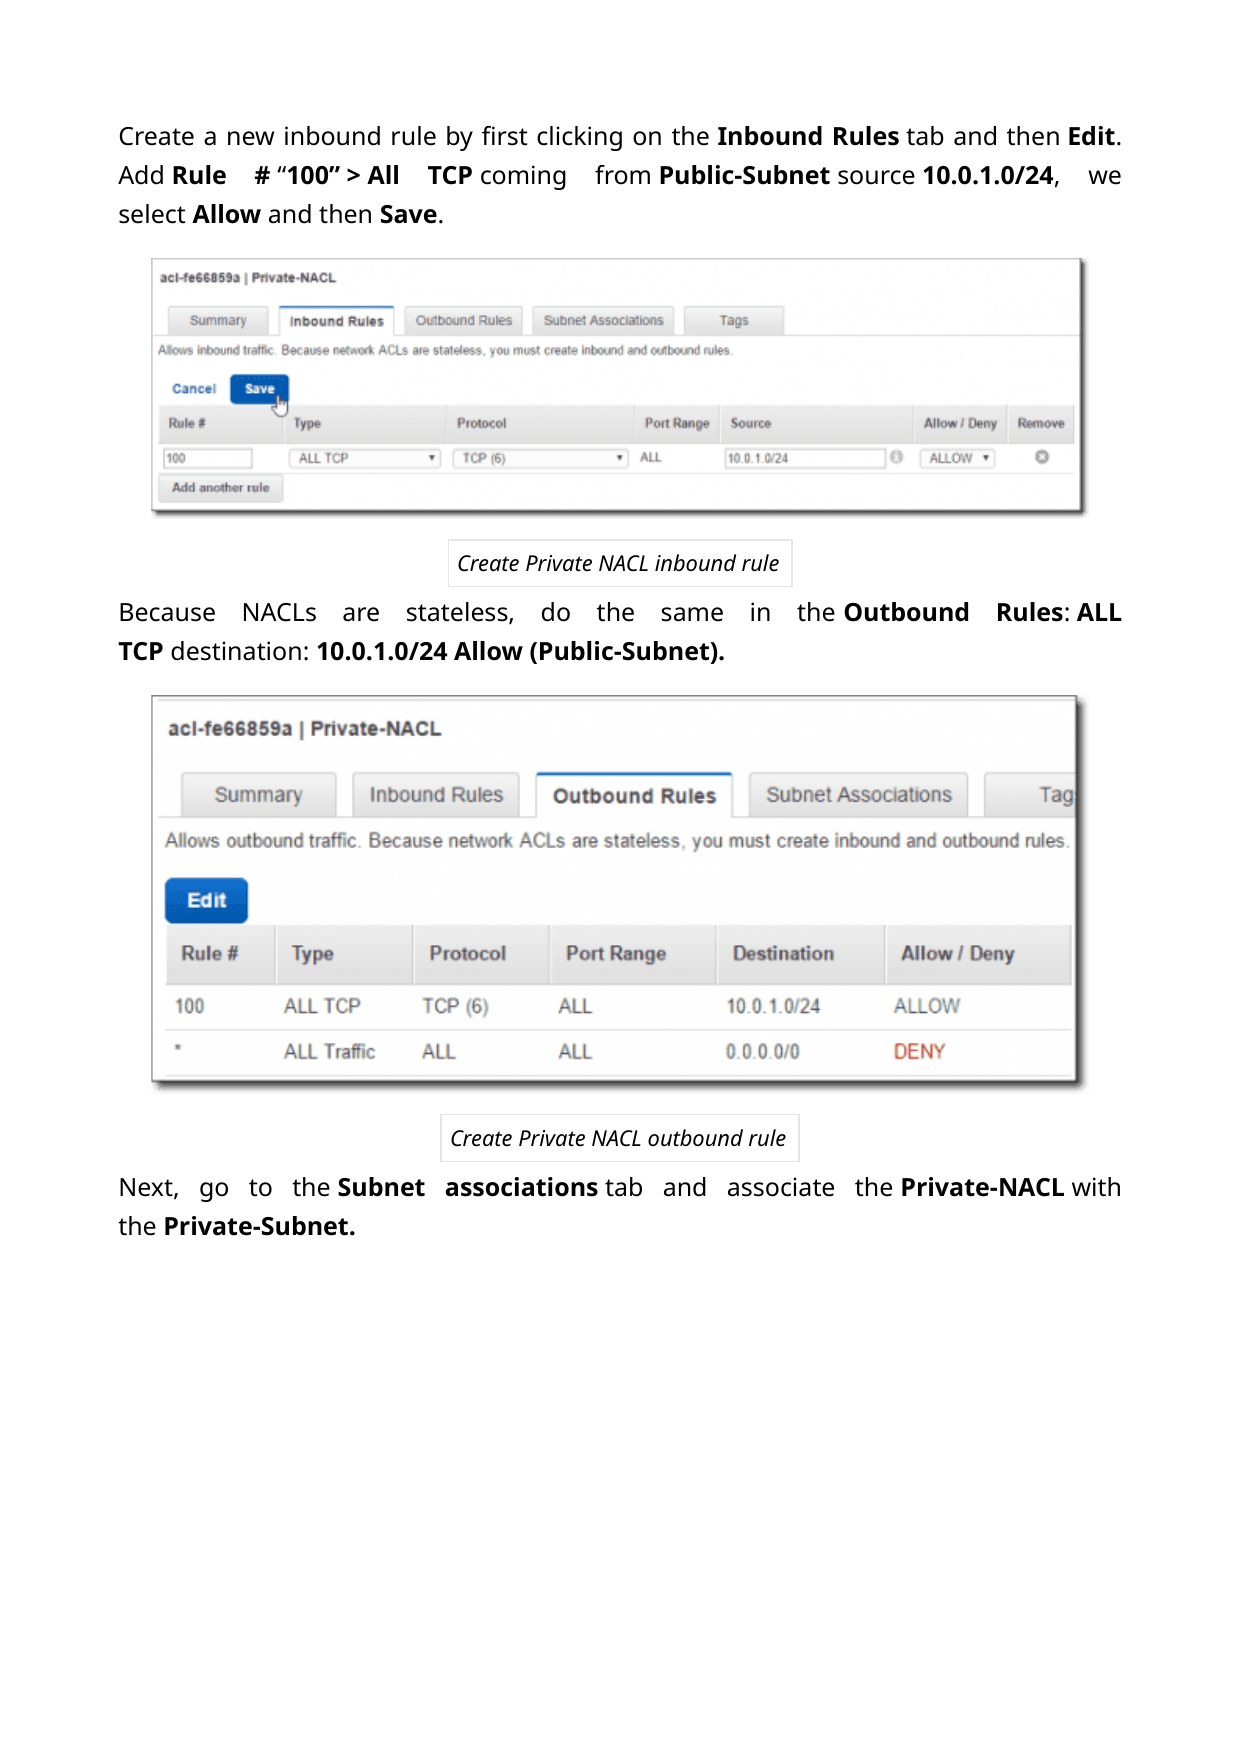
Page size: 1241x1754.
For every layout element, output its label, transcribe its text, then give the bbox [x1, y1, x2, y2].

picture [151, 695, 1089, 1094]
text Create a new inbound rule by first clicking on the Inbound Rules tab and then Edit. Add Rule # “100” > All TCP coming from Public-Subnet source 10.0.1.0/24, we select Allow and then Save. [118, 118, 1122, 231]
text [800, 1114, 1114, 1162]
text [126, 1114, 440, 1162]
text [793, 539, 1114, 587]
text Next, go to the Subnet associations tab and associate the Private-NACL with the Private-Subnet. [118, 1169, 1122, 1243]
picture [151, 258, 1089, 519]
text Create Private NACL inbound rule [449, 541, 791, 586]
text Because NACLs are stateless, do the same in the Outbound Rules: ALL TCP destination: 10.0.1.0/24 Allow (Public-Subnet). [118, 594, 1122, 668]
text Create Private NACL outbound rule [442, 1115, 798, 1161]
text [126, 539, 448, 587]
